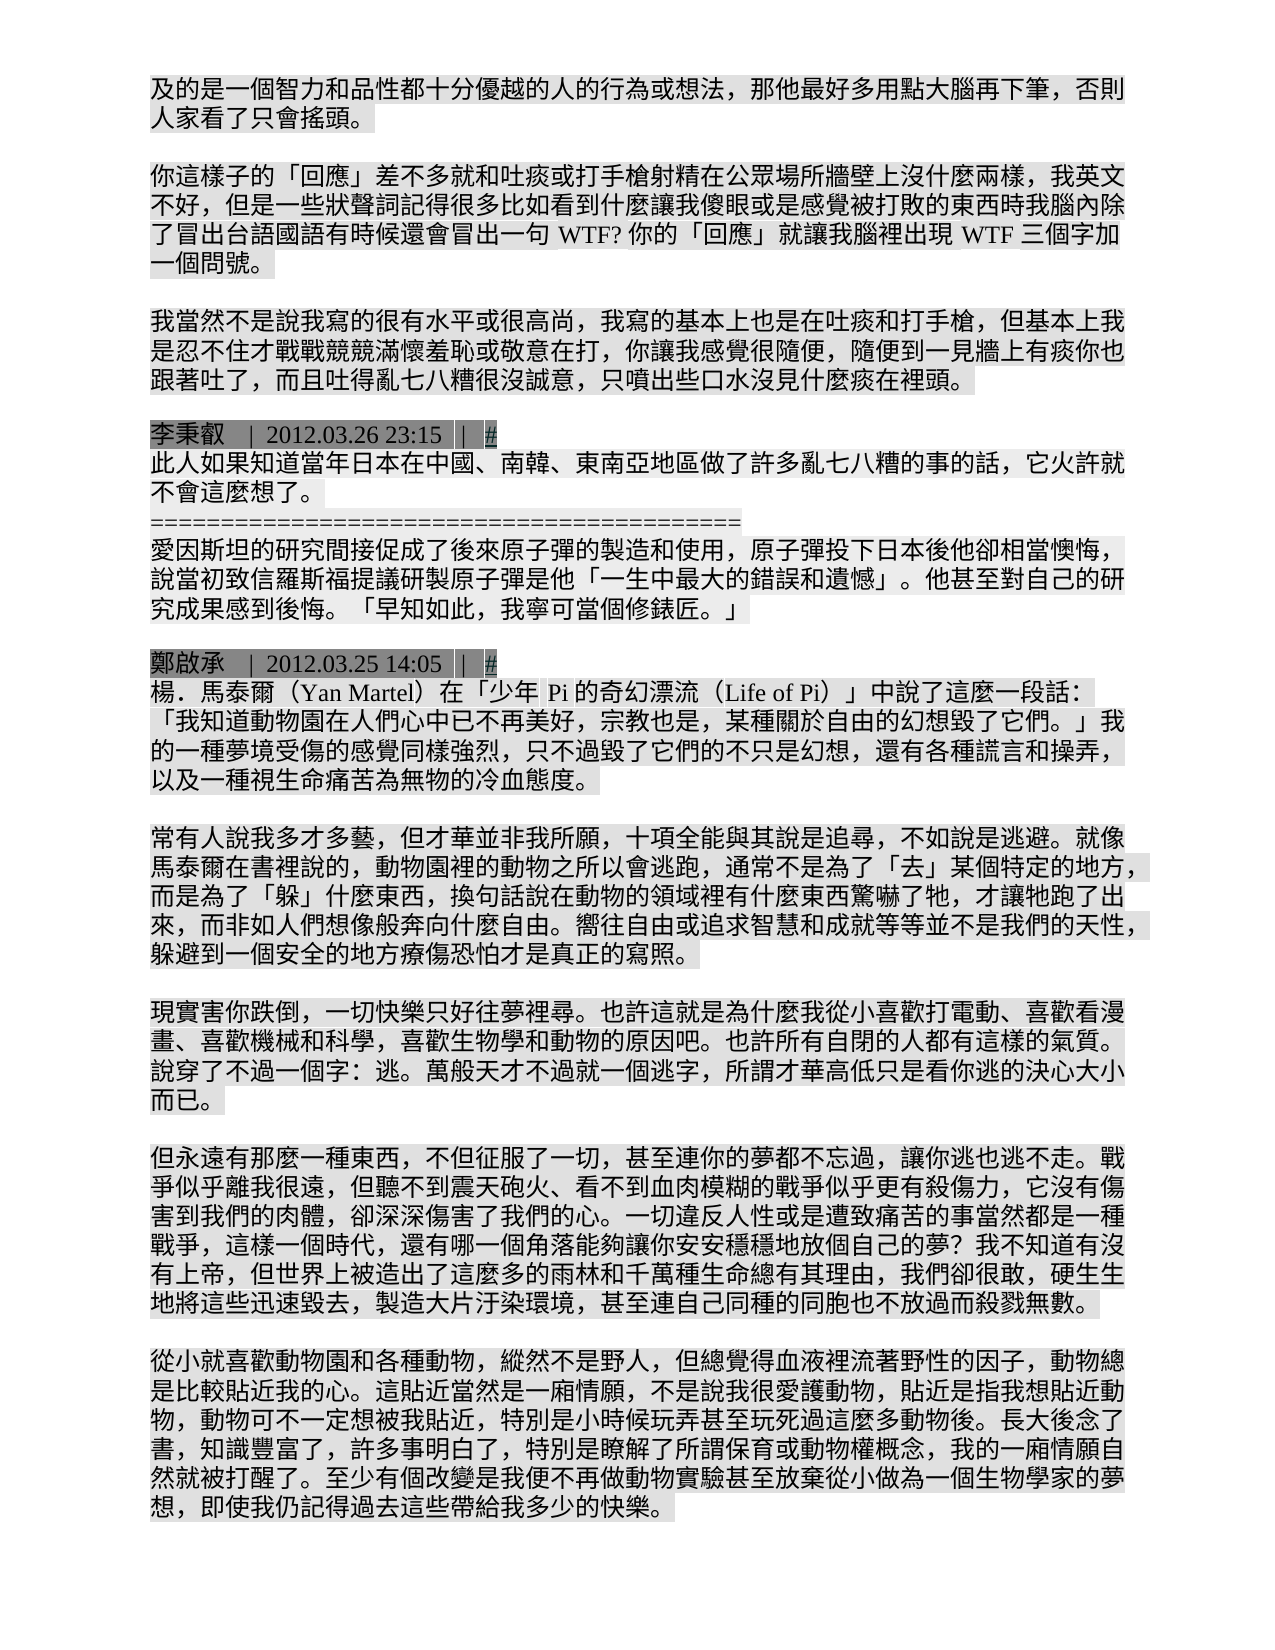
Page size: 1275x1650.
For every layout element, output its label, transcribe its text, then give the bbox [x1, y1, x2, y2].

text 鄭啟承 | 2012.03.25 14:05 | # [150, 649, 1125, 678]
text 此人如果知道當年日本在中國、南韓、東南亞地區做了許多亂七八糟的事的話，它火許就不會這麼想了。 ========================================== 愛因斯坦的研究間接促成了後來原子彈的製造和使用，原子彈投下日本後他卻相當懊悔，說當初致信羅斯福提議研製原子彈是他「一生中最大的錯誤和遺憾」。他甚至對自己的研究成果感到後悔。「早知如此，我寧可當個修錶匠。」 [150, 449, 1125, 624]
text 李秉叡 | 2012.03.26 23:15 | # [150, 420, 1125, 449]
text 楊．馬泰爾（Yan Martel）在「少年 Pi 的奇幻漂流（Life of Pi）」中說了這麼一段話：「我知道動物園在人們心中已不再美好，宗教也是，某種關於自由的幻想毀了它們。」我的一種夢境受傷的感覺同樣強烈，只不過毀了它們的不只是幻想，還有各種謊言和操弄，以及一種視生命痛苦為無物的冷血態度。 常有人說我多才多藝，但才華並非我所願，十項全能與其說是追尋，不如說是逃避。就像馬泰爾在書裡說的，動物園裡的動物之所以會逃跑，通常不是為了「去」某個特定的地方，而是為了「躲」什麼東西，換句話說在動物的領域裡有什麼東西驚嚇了牠，才讓牠跑了出來，而非如人們想像般奔向什麼自由。嚮往自由或追求智慧和成就等等並不是我們的天性，躲避到一個安全的地方療傷恐怕才是真正的寫照。 現實害你跌倒，一切快樂只好往夢裡尋。也許這就是為什麼我從小喜歡打電動、喜歡看漫畫、喜歡機械和科學，喜歡生物學和動物的原因吧。也許所有自閉的人都有這樣的氣質。說穿了不過一個字：逃。萬般天才不過就一個逃字，所謂才華高低只是看你逃的決心大小而已。 但永遠有那麼一種東西，不但征服了一切，甚至連你的夢都不忘過，讓你逃也逃不走。戰爭似乎離我很遠，但聽不到震天砲火、看不到血肉模糊的戰爭似乎更有殺傷力，它沒有傷害到我們的肉體，卻深深傷害了我們的心。一切違反人性或是遭致痛苦的事當然都是一種戰爭，這樣一個時代，還有哪一個角落能夠讓你安安穩穩地放個自己的夢？我不知道有沒有上帝，但世界上被造出了這麼多的雨林和千萬種生命總有其理由，我們卻很敢，硬生生地將這些迅速毀去，製造大片汙染環境，甚至連自己同種的同胞也不放過而殺戮無數。 從小就喜歡動物園和各種動物，縱然不是野人，但總覺得血液裡流著野性的因子，動物總是比較貼近我的心。這貼近當然是一廂情願，不是說我很愛護動物，貼近是指我想貼近動物，動物可不一定想被我貼近，特別是小時候玩弄甚至玩死過這麼多動物後。長大後念了書，知識豐富了，許多事明白了，特別是瞭解了所謂保育或動物權概念，我的一廂情願自然就被打醒了。至少有個改變是我便不再做動物實驗甚至放棄從小做為一個生物學家的夢想，即使我仍記得過去這些帶給我多少的快樂。 戰爭或槍砲彈藥或動物實驗或各種科技或商業，當我對這些東西知道愈多，我那些原來的夢就變得愈黯淡。問題不在這些東西本身，問題是它們被用在製造痛苦上頭。一個東西當被連結到了痛苦上，它自然就不再美好。 10 歲起沒了家庭，生命就靠著逃避在支撐，總在逃之中享受醒著的時光。比如少年時常常在電動遊樂場遊盪，要不就在家裡的電視機前鍛練，練就一身高超的電玩本領。我的科技天份以及深度（I mean 近視深度）大概就是這樣培養出來的吧。 長大後多麼懷念那樣一種感覺，五光十色，打打殺殺好不快活。總想重溫從小的這樣一種興趣，但不管我再有技術或再有錢可以完全重現小時候的那些電動遊戲或是最新沒玩過的電玩科技，我的心早已變了，不再能享受這些東西了。看到拿著槍砲或刀械對著別人砍殺－即便只是個虛擬的人，我心裡仍有說不出的厭惡。飛機汽車機械也是一樣，原本對這些十分著迷的，但如今這些卻全讓我聯想到一些不好的事，內心十分排拒。我這才頓時明白戰爭究竟帶給了我什麼影響，是怎麼傷害了我。戰爭侵蝕了我，毀了我一個一個的夢。 戰爭以及槍砲彈藥最可怕並不是它殺死了多少生命，而是它毀了我們原本對一切事物的基本良善認知。於是你失去了看漫畫的動力、失去了對打打殺殺的電玩的嗜好，失去了對機械飛機汽車的興趣，失去了對動物園的喜愛，失去了對科學研究的熱情，甚至失去了肉慾（I mean 吃肉的慾望）。 愛因斯坦的研究間接促成了後來原子彈的製造和使用，原子彈投下日本後他卻相當懊悔，說當初致信羅斯福提議研製原子彈是他「一生中最大的錯誤和遺憾」。他甚至對自己的研究成果感到後悔。「早知如此，我寧可當個修錶匠。」 不知道愛因斯坦是不是真心講這話。但還好我天性樂觀，從不覺得人生一定要矢志篤行。志向在我生命中不是很重要的概念，志向的反義詞我倒是做得很好，逃吧。一個夢碎了，只好再逃進另一個夢，於是我又逃進了攝影，逃進了繪畫，逃進了音樂，逃進了雕刻等一個個更純綷更脫離地面的東西。想想也難怪有人會喜歡數學或哲學或天文學，這大概是逃的極限了吧我想，總不會連這些東西都有人想要染指吧？ 一直很喜歡攝影，但這 Kony 2012 恐怕連我攝影這夢也要蒙上一層羞辱的痛苦感。忍耐很久才有辦法把這影片看完，在我看這樣的一部影片恐怕就足以讓我們動了殺機來引爆原子彈或發動革命了。革命當然不是照影片所說去革一個什麼大魔頭或恐怖組織的命，而是去革這些所謂善心正義人士或慈善團體的命，把這些全給消滅掉。 在我看這影片正是一個很好的測試，像驗孕棒一樣，你是聰明還是愚笨，是善良還是嗜血，驗完立刻分曉。正如這影片一開始所說，這二十幾分鐘的畫面是一個實驗。只是這實驗結果洽洽說明了大多數人理智和情感的素質。 我其實一秒鐘也不想講這影片，恨不得把它從我腦裡完全刪除，和人說我看過這影片就和被人發現我在公眾場合自慰一樣，我也許野蠻下流又不求上進，但羞恥心卻是有的。就像我從大約一歲起出門就一定會穿衣服，三十幾年來志向十分堅定。 怎麼會有一個慈善(？)團體說我們一定要這樣那樣來「改變人類歷史進程」？彷彿我們這麼做就是在「創造歷史」並成就了什麼偉大的正義使命一樣？甚至一副不這樣不那樣不完成這個那個使命人類歷史就會因此而遭逢什麼不測一般？ 這個「偉大」的運動未免也太沒骨頭了一點，像小李子一樣「求」美國出兵擔任所謂顧問，人家不理你的時候灰心喪志，人家點頭答應時欣喜若狂，這麼軟Q的一種社運不怕讓人瞧不起嗎？ 而且若是如果這影片所說這是「美國歷史上首次因人民的要求而改變或做出特定的政策」，那這所謂的民主大國未免也可笑了吧，美國人不該因此感到歡欣鼓舞，應該感到羞恥才對。而且這所謂美國的支援在「利益虧損」時還「隨時會撤走」喔，有這樣一個想去就去，想走就走，高興的時候配合你一下，不高興的時候就不鳥你、完全看利益辦事的政府，美國人應該徹底懷疑自己對民主的認知並開始懷疑自己所做的諸如這類所謂「社運」的意義才對，怎麼會還會像開派對一樣彷如自己成就了什麼偉大的正義使命一般？ 但這些其實都不是真正的問題，真正的問題它假善惡之名汙辱了我們的智慧，也汙辱了一切我們對人世真實血肉的理解，這般把善惡給「電玩」化、弄成漫畫式情節讓我們心生厭惡，更浮現出無數不妙的感覺。我們喜歡單純精緻，但真實人世卻不是這樣，人性有限，人性造就的善惡悲歡卻是複雜無限，豈有舉世悲劇化約為寥寥幾方角色之理？把現實悲劇怪罪在某一個特定人物是很可惡很反智的，反之亦然。如此科學小飛俠大戰惡魔黨的廣告式情節出現的時候，小偵探柯南便會眉頭深鎖說道：看來案情並不單純。經驗告訴我們，操弄是一切惡事的前兆，特別是美國。 我不參加社運，因此這些不便講太多，說到這裡就好，以免引人反感，畢竟別人要支持什麼運動是他的自由。Kony 2012 在我看確實就像病毒一樣，不值得關注，若不想讓它影響自己的健康和心情，那就別把它當一回事，把它視為一種花大錢製作、精緻但不實的廣告即可。 如果有人因為小弟說這些而被弄糊塗了，感覺無所適從，那也只能說抱歉，我無意影響別人。這其實也很正常，畢竟我們某個意義上都是電視兒童，是看廣告長大的，我們藉廣告和文宣建立起自己的世界觀，差別只在於我們後來選擇了不同的頻道收看而已。廣告只是搖籃曲，像各式藥效不同的安眠藥一樣。如果你發現有人信誓誓旦旦說著一些讓你困惑的話，別怪他，他不奇怪也不壞，他只是心裡懷抱著和你不一樣的夢而已。 [150, 678, 1125, 1551]
text 及的是一個智力和品性都十分優越的人的行為或想法，那他最好多用點大腦再下筆，否則人家看了只會搖頭。 你這樣子的「回應」差不多就和吐痰或打手槍射精在公眾場所牆壁上沒什麼兩樣，我英文不好，但是一些狀聲詞記得很多比如看到什麼讓我傻眼或是感覺被打敗的東西時我腦內除了冒出台語國語有時候還會冒出一句 WTF? 你的「回應」就讓我腦裡出現 WTF 三個字加一個問號。 我當然不是說我寫的很有水平或很高尚，我寫的基本上也是在吐痰和打手槍，但基本上我是忍不住才戰戰競競滿懷羞恥或敬意在打，你讓我感覺很隨便，隨便到一見牆上有痰你也跟著吐了，而且吐得亂七八糟很沒誠意，只噴出些口水沒見什麼痰在裡頭。 [150, 75, 1125, 395]
